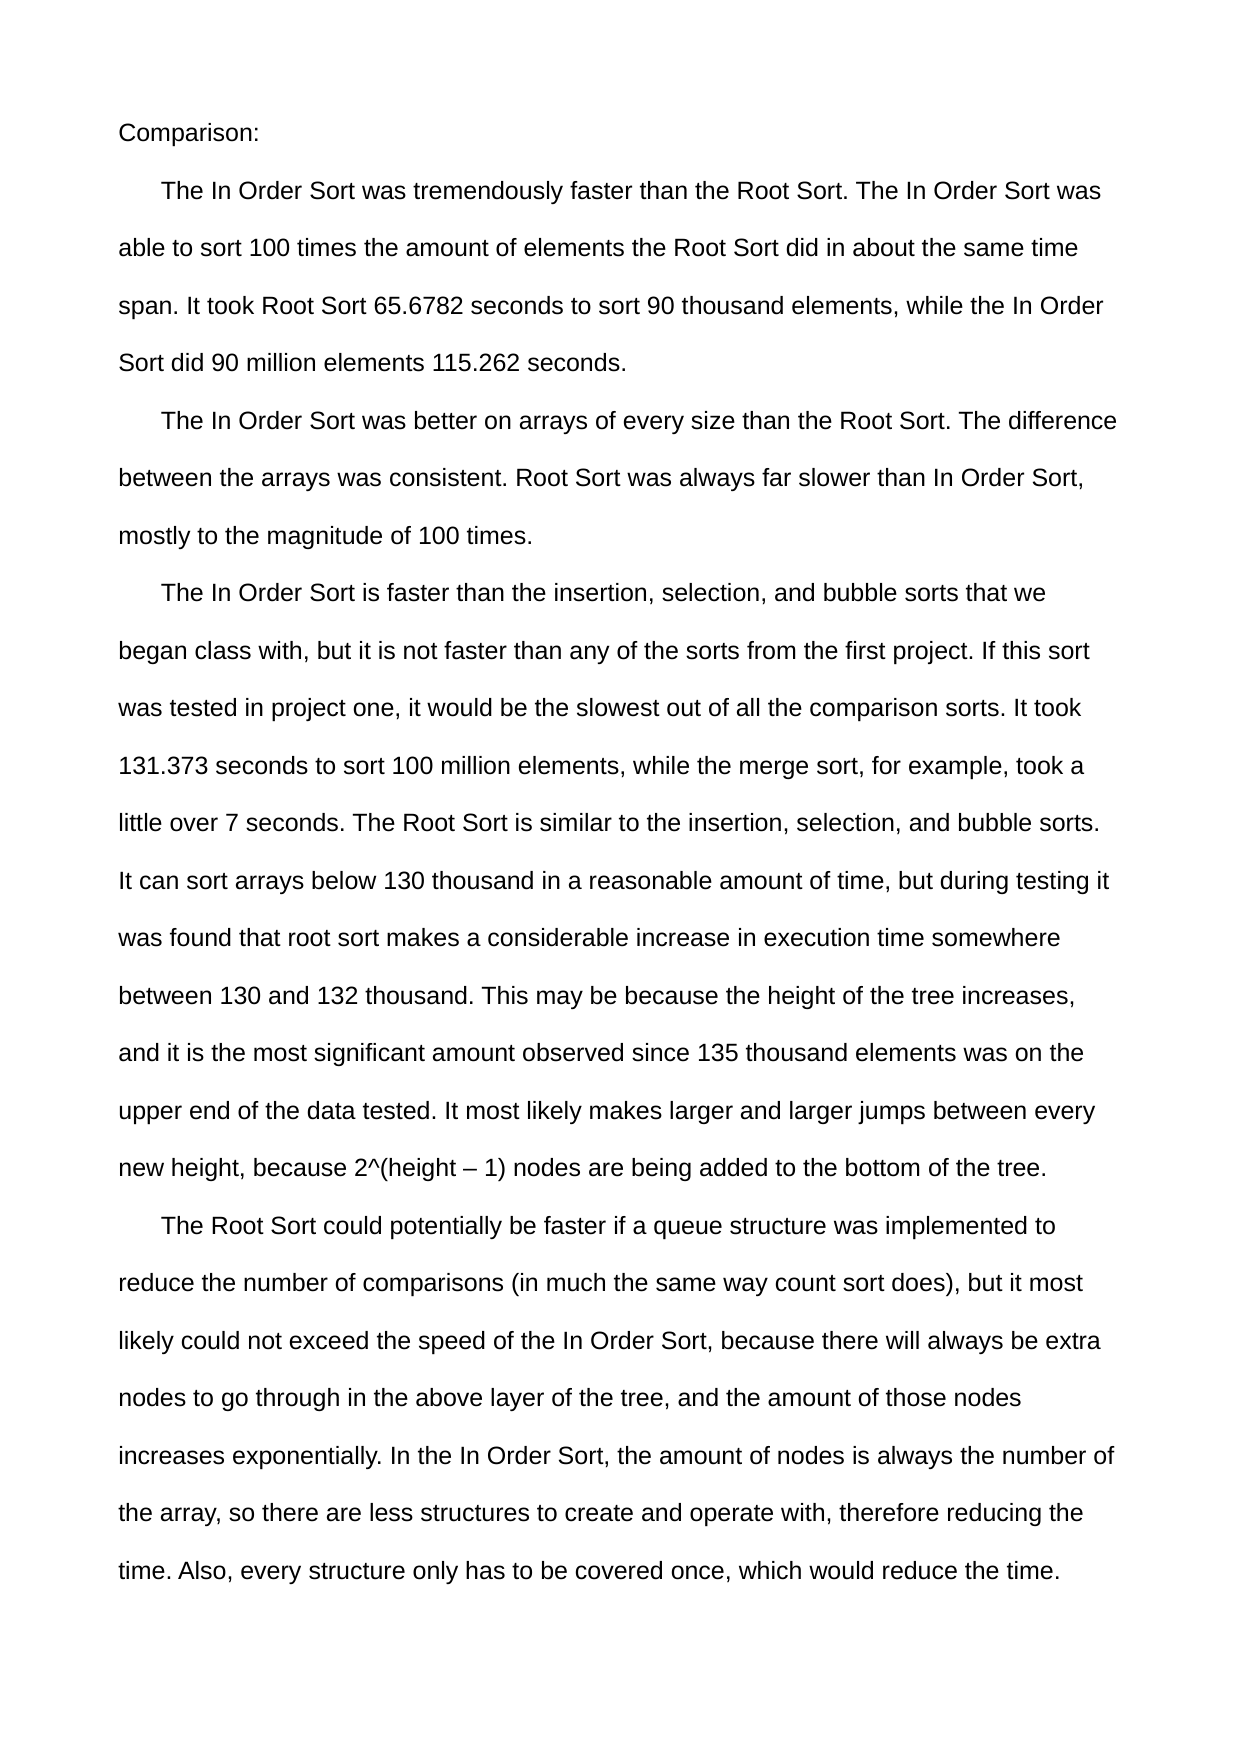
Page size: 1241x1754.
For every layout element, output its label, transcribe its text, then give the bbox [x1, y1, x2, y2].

text The In Order Sort was tremendously faster than the Root Sort. The In Order Sort was able to sort 100 times the amount of elements the Root Sort did in about the same time span. It took Root Sort 65.6782 seconds to sort 90 thousand elements, while the In Order Sort did 90 million elements 115.262 seconds. [118, 176, 1122, 377]
text The In Order Sort is faster than the insertion, selection, and bubble sorts that we began class with, but it is not faster than any of the sorts from the first project. If this sort was tested in project one, it would be the slowest out of all the comparison sorts. It took 131.373 seconds to sort 100 million elements, while the merge sort, for example, took a little over 7 seconds. The Root Sort is similar to the insertion, selection, and bubble sorts. It can sort arrays below 130 thousand in a reasonable amount of time, but during testing it was found that root sort makes a considerable increase in execution time somewhere between 130 and 132 thousand. This may be because the height of the tree increases, and it is the most significant amount observed since 135 thousand elements was on the upper end of the data tested. It most likely makes larger and larger jumps between every new height, because 2^(height – 1) nodes are being added to the bottom of the tree. [118, 578, 1122, 1182]
text The In Order Sort was better on arrays of every size than the Root Sort. The difference between the arrays was consistent. Root Sort was always far slower than In Order Sort, mostly to the magnitude of 100 times. [118, 406, 1122, 549]
text Comparison: [118, 118, 1122, 147]
text The Root Sort could potentially be faster if a queue structure was implemented to reduce the number of comparisons (in much the same way count sort does), but it most likely could not exceed the speed of the In Order Sort, because there will always be extra nodes to go through in the above layer of the tree, and the amount of those nodes increases exponentially. In the In Order Sort, the amount of nodes is always the number of the array, so there are less structures to create and operate with, therefore reducing the time. Also, every structure only has to be covered once, which would reduce the time. [118, 1211, 1122, 1584]
